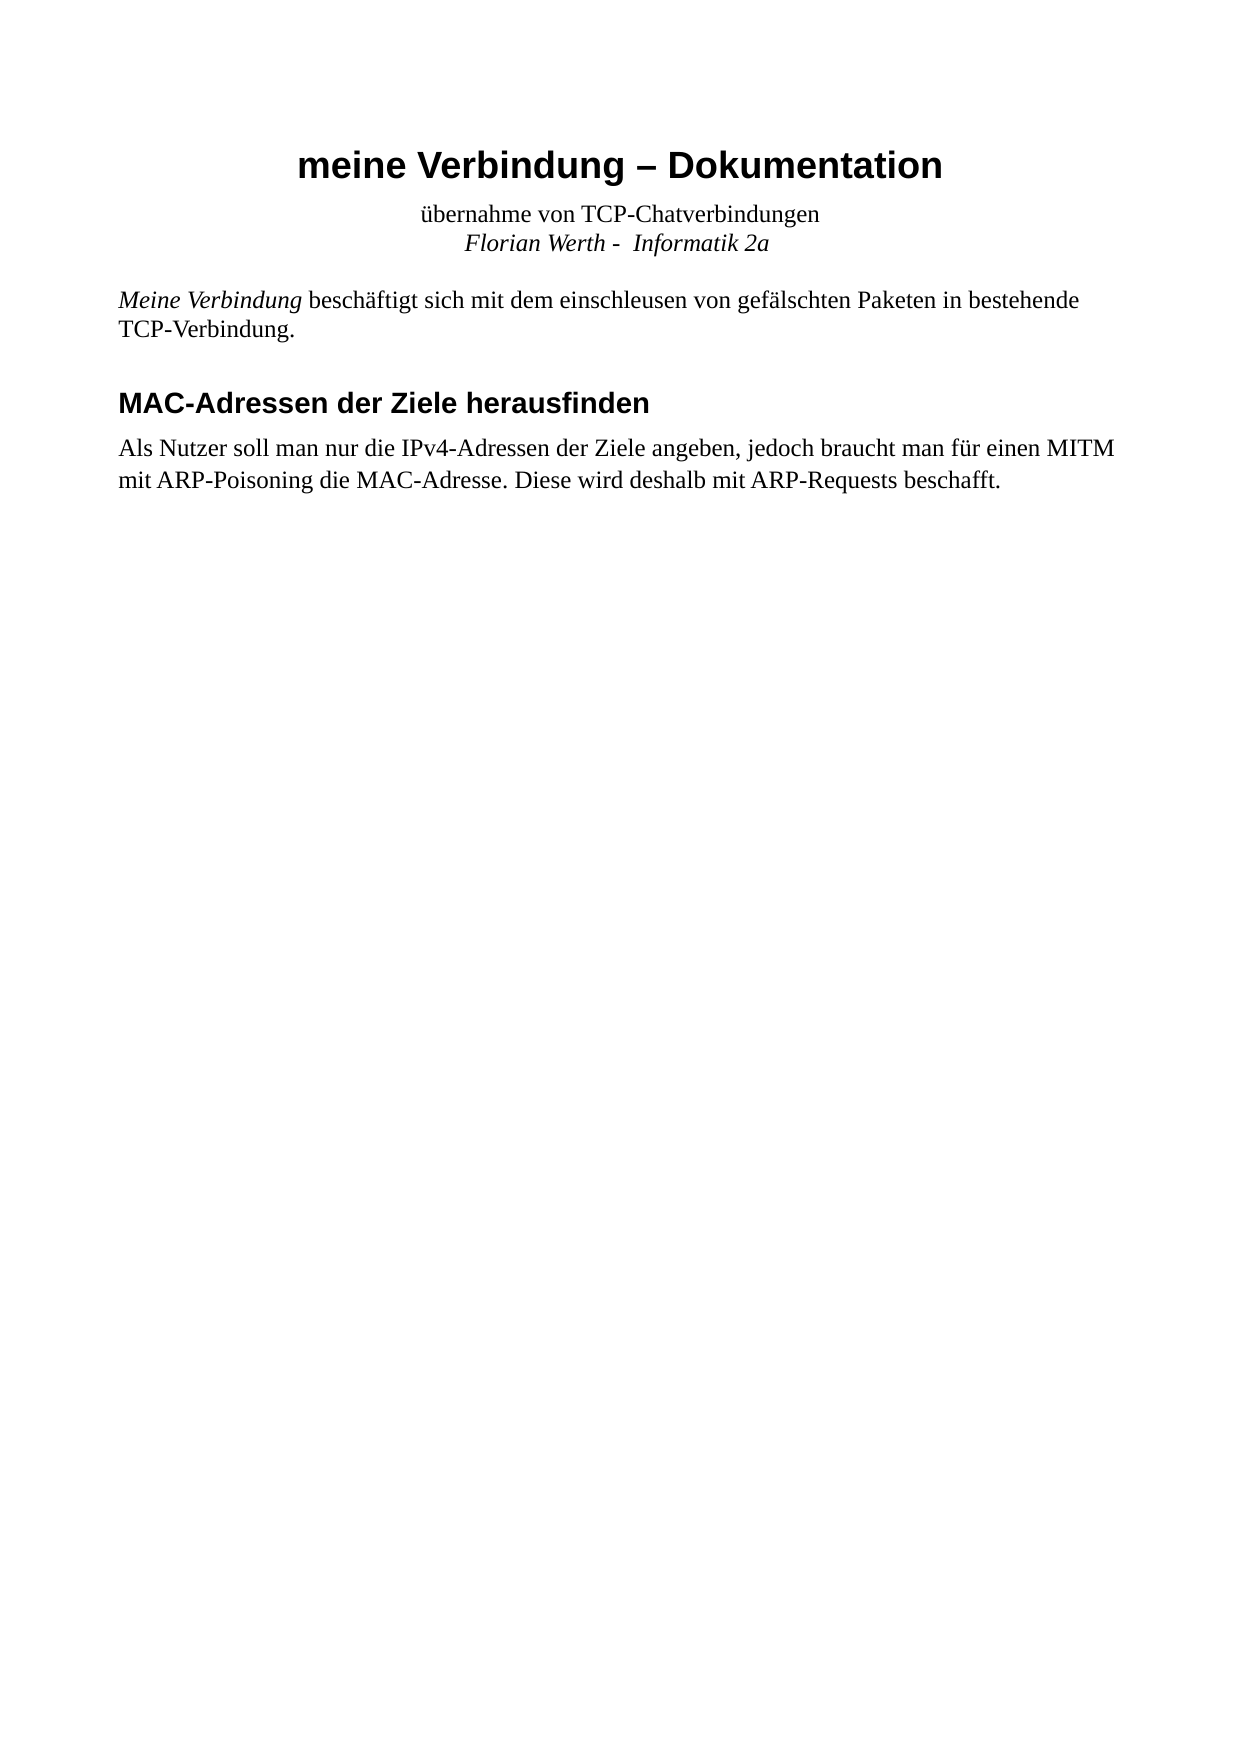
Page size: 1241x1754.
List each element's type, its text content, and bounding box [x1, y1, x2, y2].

text übernahme von TCP-Chatverbindungen [118, 199, 1122, 228]
subtitle meine Verbindung – Dokumentation [118, 143, 1122, 187]
text Florian Werth - Informatik 2a [118, 228, 1122, 257]
text Meine Verbindung beschäftigt sich mit dem einschleusen von gefälschten Paketen in bestehende TCP-Verbindung. [118, 286, 1122, 343]
subtitle MAC-Adressen der Ziele herausfinden [118, 386, 1122, 420]
text Als Nutzer soll man nur die IPv4-Adressen der Ziele angeben, jedoch braucht man für einen MITM mit ARP-Poisoning die MAC-Adresse. Diese wird deshalb mit ARP-Requests beschafft. [118, 433, 1122, 494]
